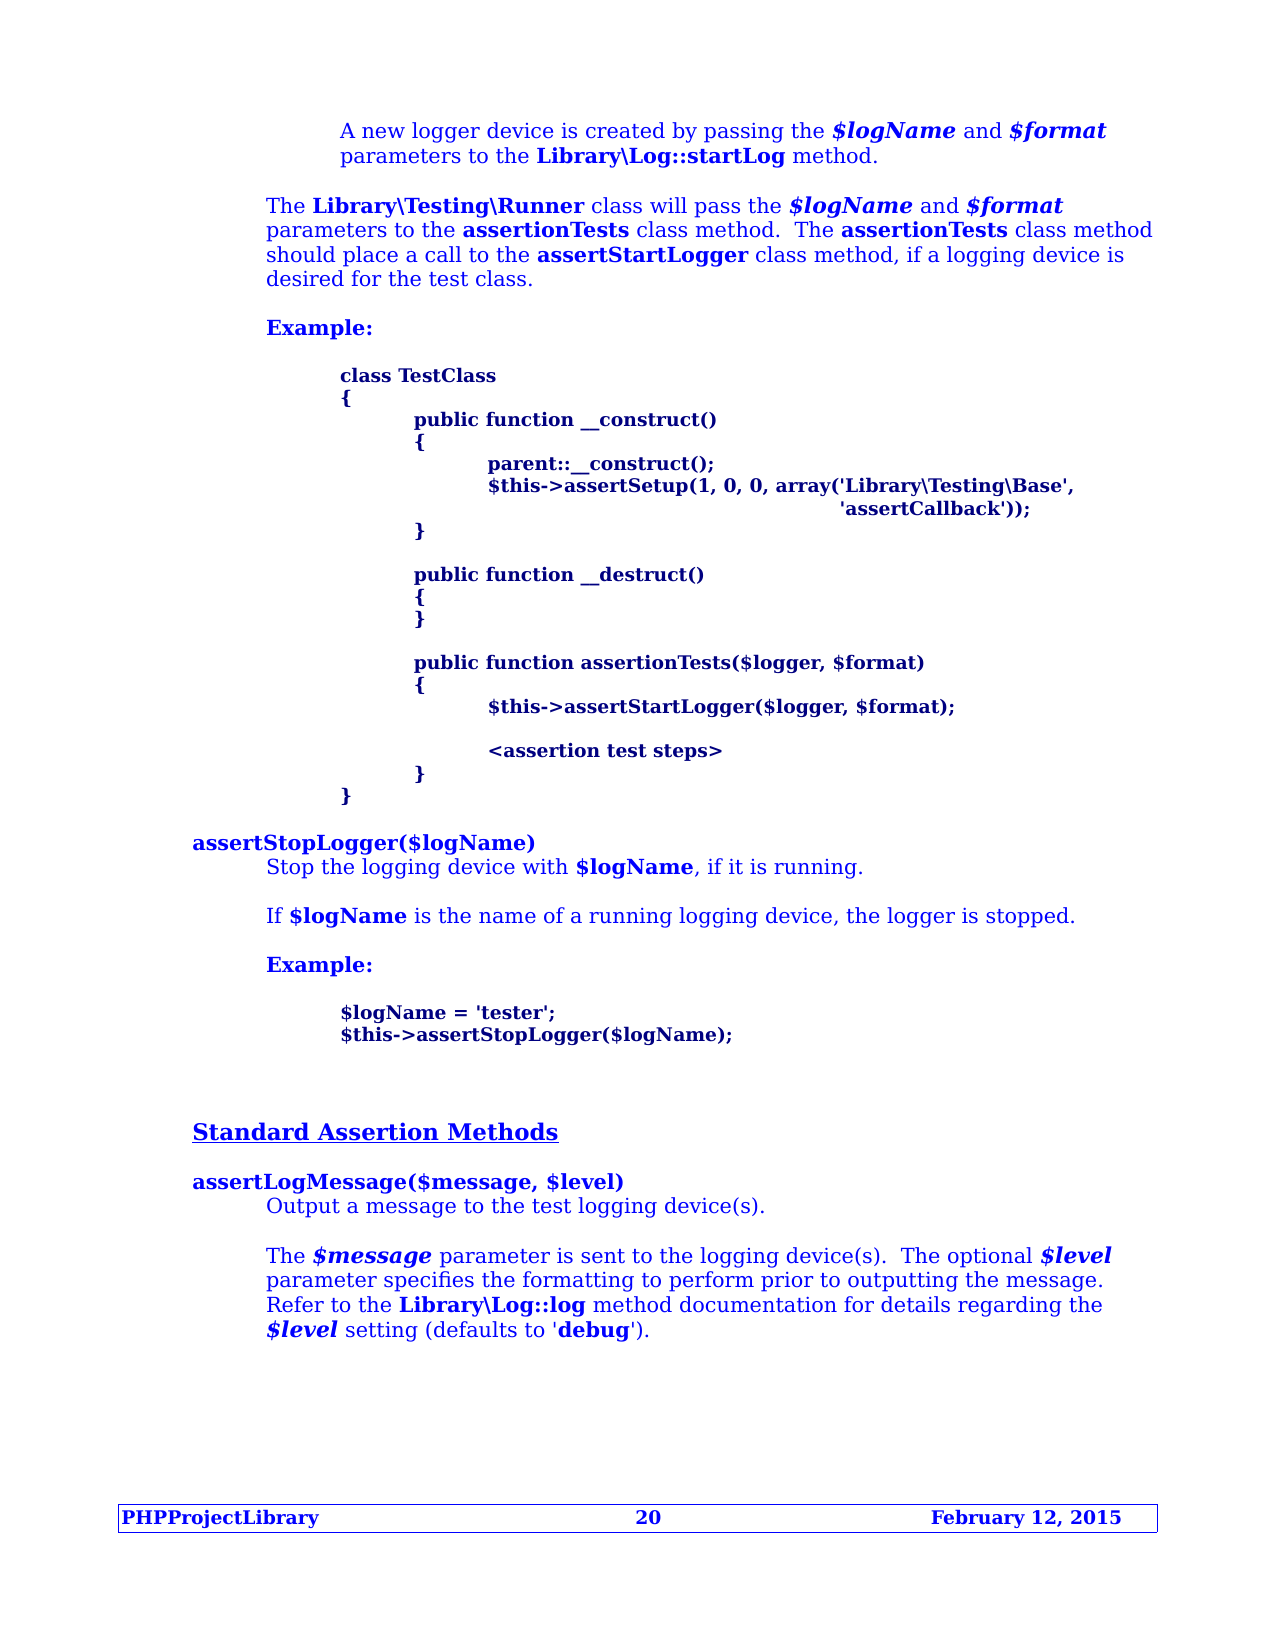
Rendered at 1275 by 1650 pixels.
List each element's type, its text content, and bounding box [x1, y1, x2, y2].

text } [413, 608, 1157, 630]
text public function assertionTests($logger, $format) [413, 652, 1157, 674]
text $this->assertStartLogger($logger, $format); [487, 696, 1157, 718]
text If $logName is the name of a running logging device, the logger is stopped. [266, 904, 1157, 928]
text Example: [266, 953, 1157, 977]
text Example: [266, 316, 1157, 340]
text Stop the logging device with $logName, if it is running. [266, 855, 1157, 880]
text { [413, 431, 1157, 453]
text } [340, 784, 1157, 806]
text A new logger device is created by passing the $logName and $format parameters to the Library\Log::startLog method. [340, 118, 1157, 168]
text $this->assertSetup(1, 0, 0, array('Library\Testing\Base', [487, 475, 1157, 497]
text class TestClass [340, 365, 1157, 387]
text The Library\Testing\Runner class will pass the $logName and $format parameters to the assertionTests class method. The assertionTests class method should place a call to the assertStartLogger class method, if a logging device is desired for the test class. [266, 193, 1157, 292]
text assertLogMessage($message, $level) [192, 1170, 1157, 1194]
text } [413, 519, 1157, 541]
text $logName = 'tester'; [340, 1002, 1157, 1024]
text 'assertCallback')); [487, 497, 1157, 519]
text { [413, 674, 1157, 696]
text parent::__construct(); [487, 453, 1157, 475]
text } [413, 762, 1157, 784]
text { [340, 387, 1157, 409]
text <assertion test steps> [487, 740, 1157, 762]
text Output a message to the test logging device(s). [266, 1194, 1157, 1218]
text $this->assertStopLogger($logName); [340, 1024, 1157, 1046]
text Standard Assertion Methods [192, 1119, 1157, 1146]
text public function __destruct() [413, 563, 1157, 586]
text { [413, 586, 1157, 608]
text assertStopLogger($logName) [192, 831, 1157, 855]
text public function __construct() [413, 409, 1157, 431]
text The $message parameter is sent to the logging device(s). The optional $level parameter specifies the formatting to perform prior to outputting the message. Refer to the Library\Log::log method documentation for details regarding the $level setting (defaults to 'debug'). [266, 1243, 1157, 1343]
